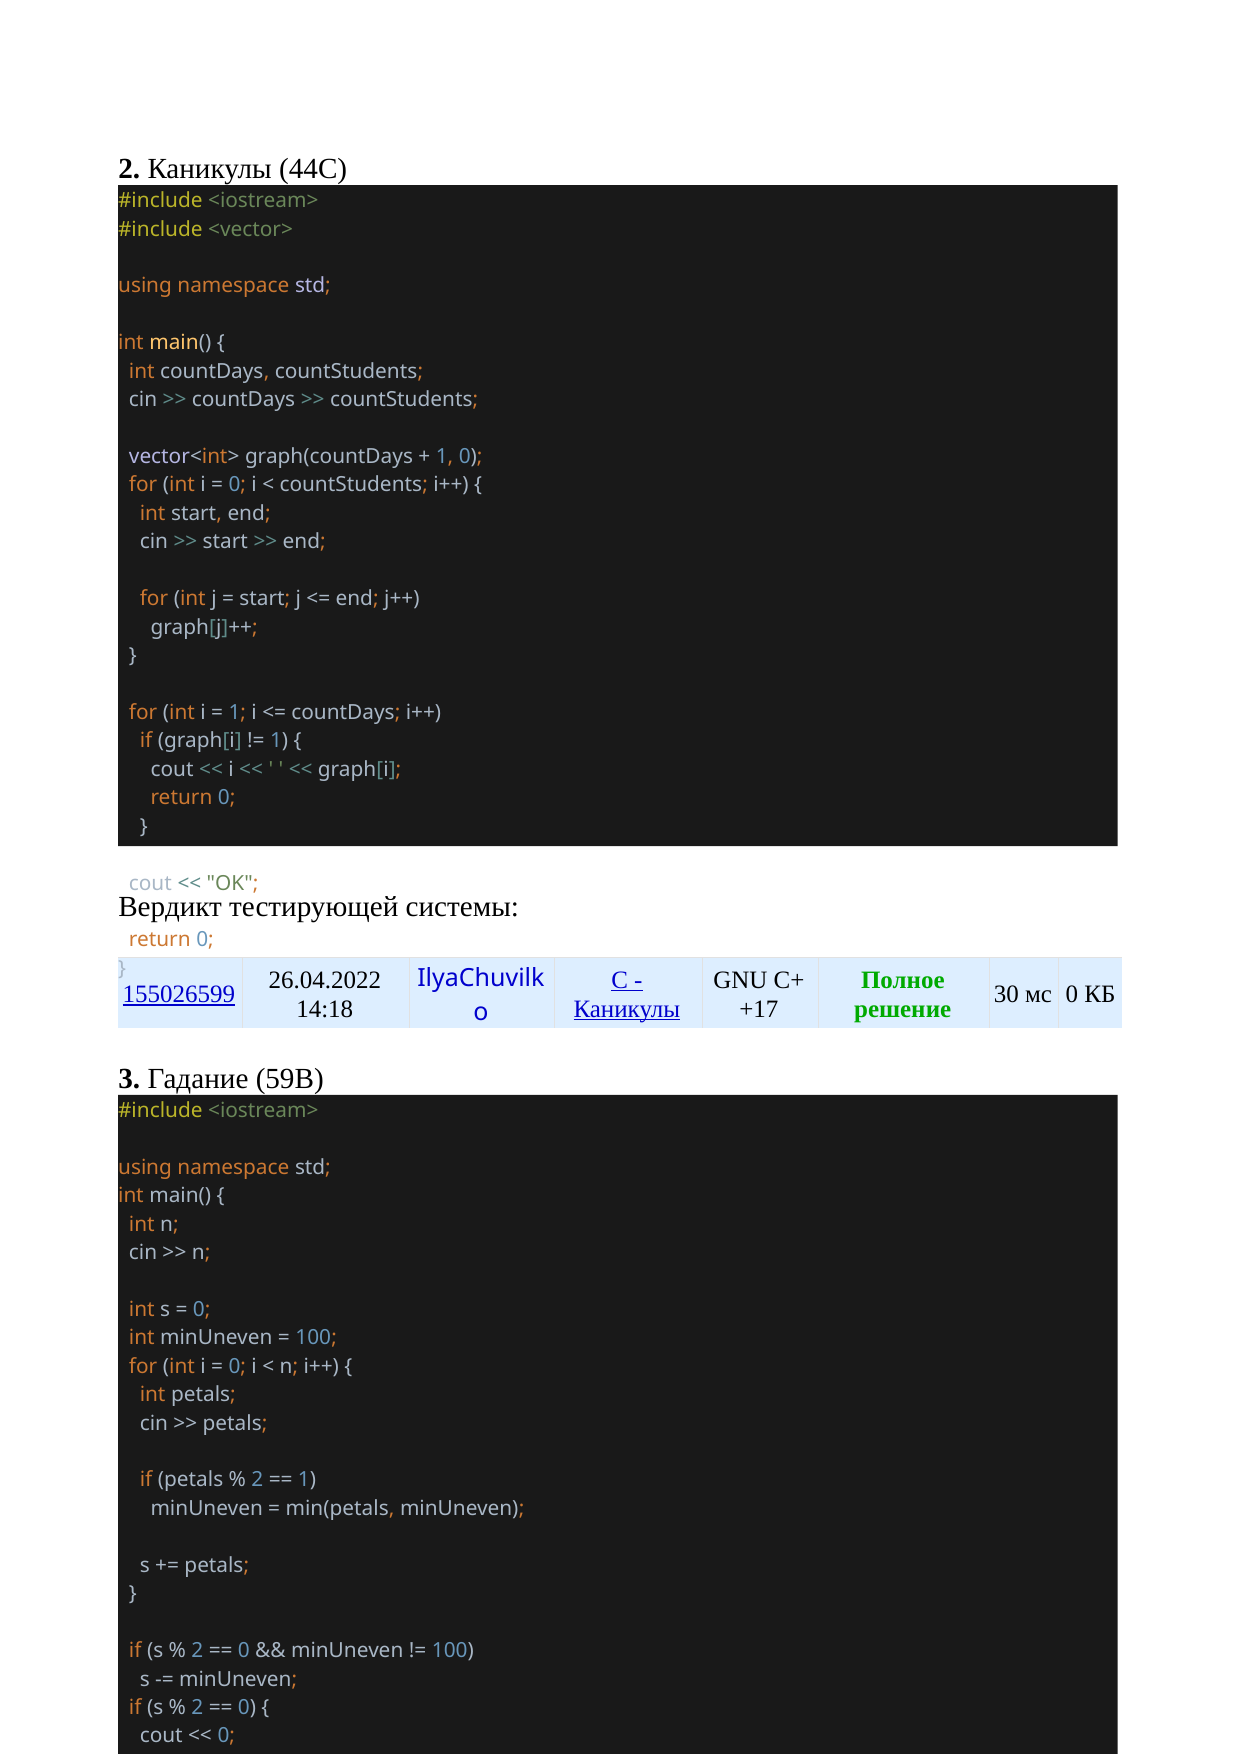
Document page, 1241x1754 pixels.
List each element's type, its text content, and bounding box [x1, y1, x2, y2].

table_header 30 мс [990, 958, 1058, 1028]
table_header 26.04.2022 14:18 [243, 958, 409, 1028]
table_header C - Каникулы [555, 958, 702, 1028]
table_header IlyaChuvilko [410, 958, 554, 1028]
table_header GNU C++17 [703, 958, 818, 1028]
text 2. Каникулы (44C) [118, 152, 1122, 185]
table_header 155026599 [118, 958, 242, 1028]
table_header Полное решение [819, 958, 989, 1028]
text Вердикт тестирующей системы: [118, 889, 1122, 923]
table_header 0 КБ [1059, 958, 1122, 1028]
text 3. Гадание (59B) [118, 1061, 1122, 1095]
